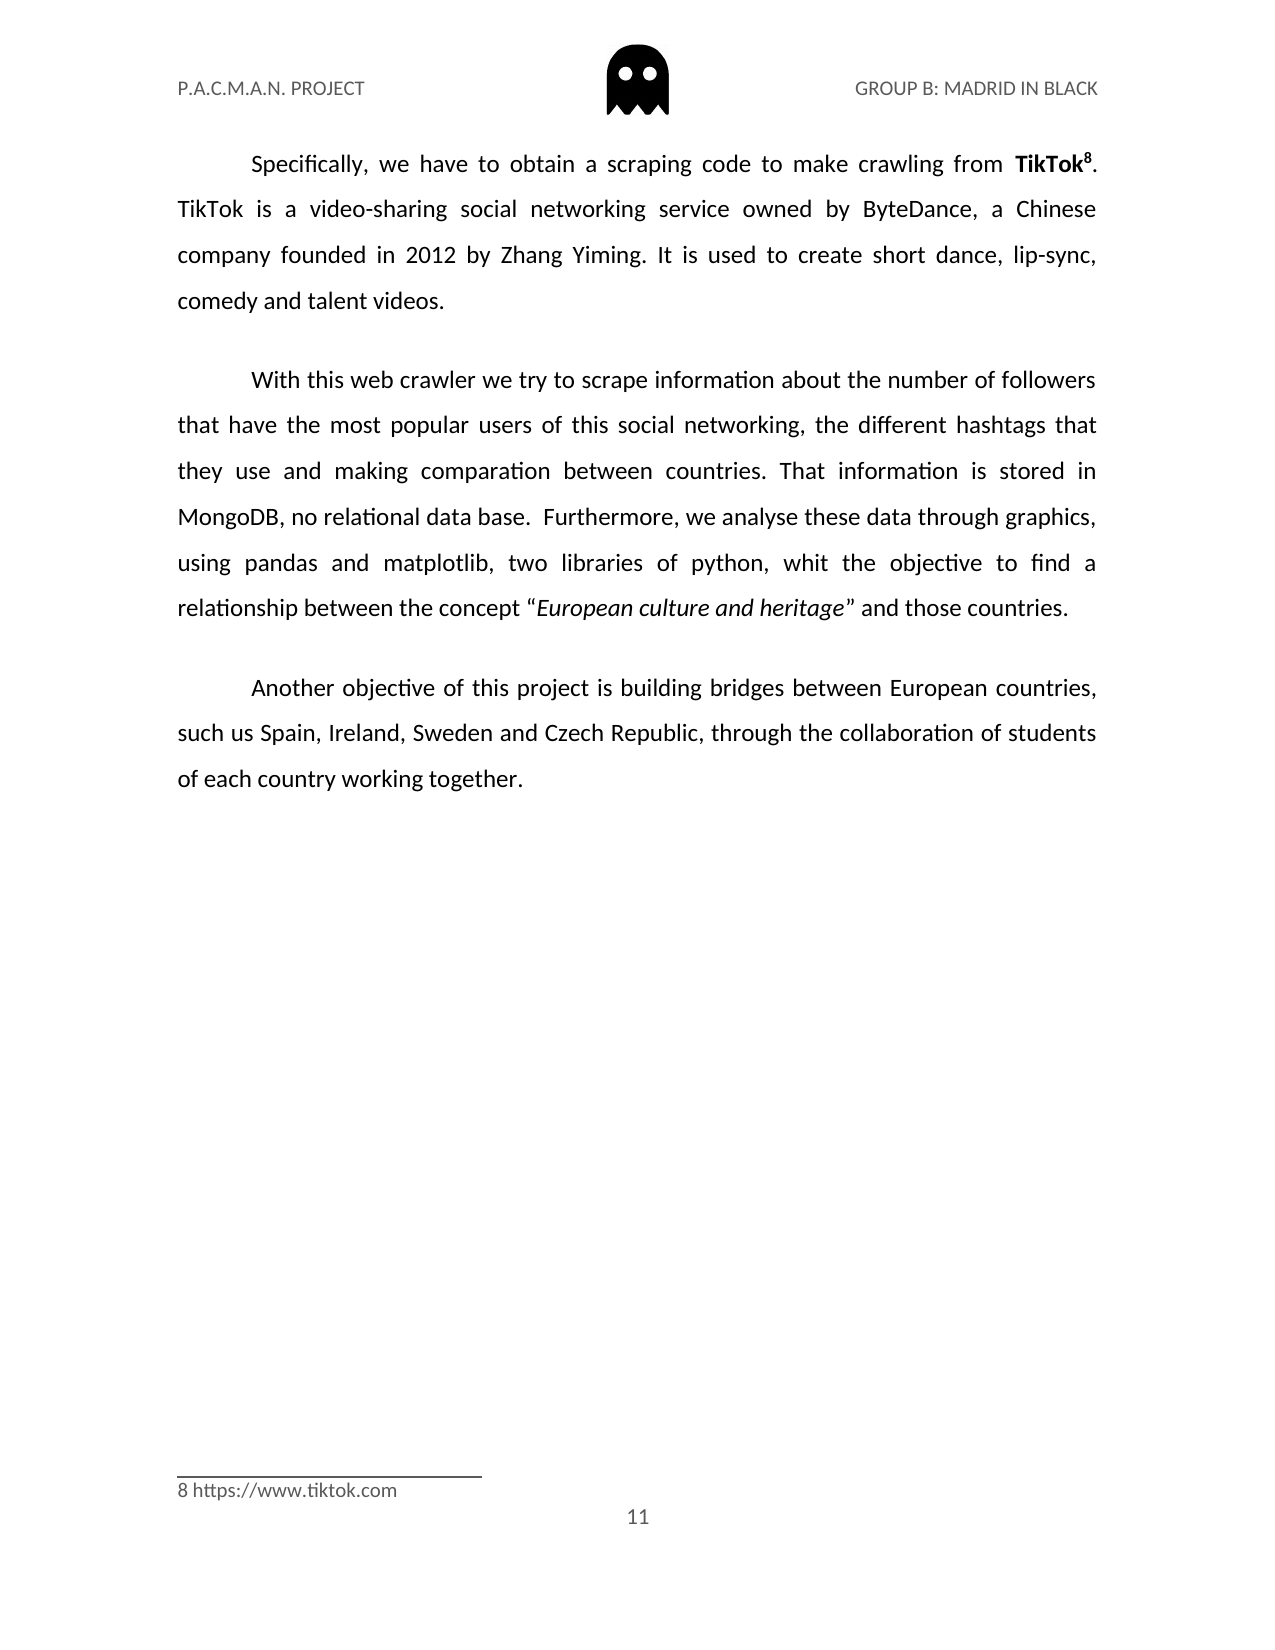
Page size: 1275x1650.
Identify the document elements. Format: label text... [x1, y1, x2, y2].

text Specifically, we have to obtain a scraping code to make crawling from TikTok. TikTok is a video-sharing social networking service owned by ByteDance, a Chinese company founded in 2012 by Zhang Yiming. It is used to create short dance, lip-sync, comedy and talent videos. [177, 148, 1098, 315]
text With this web crawler we try to scrape information about the number of followers that have the most popular users of this social networking, the different hashtags that they use and making comparation between countries. That information is stored in MongoDB, no relational data base. Furthermore, we analyse these data through graphics, using pandas and matplotlib, two libraries of python, whit the objective to find a relationship between the concept “European culture and heritage” and those countries. [177, 364, 1098, 623]
text https://www.tiktok.com [177, 1477, 1098, 1502]
text Another objective of this project is building bridges between European countries, such us Spain, Ireland, Sweden and Czech Republic, through the collaboration of students of each country working together. [177, 672, 1098, 794]
